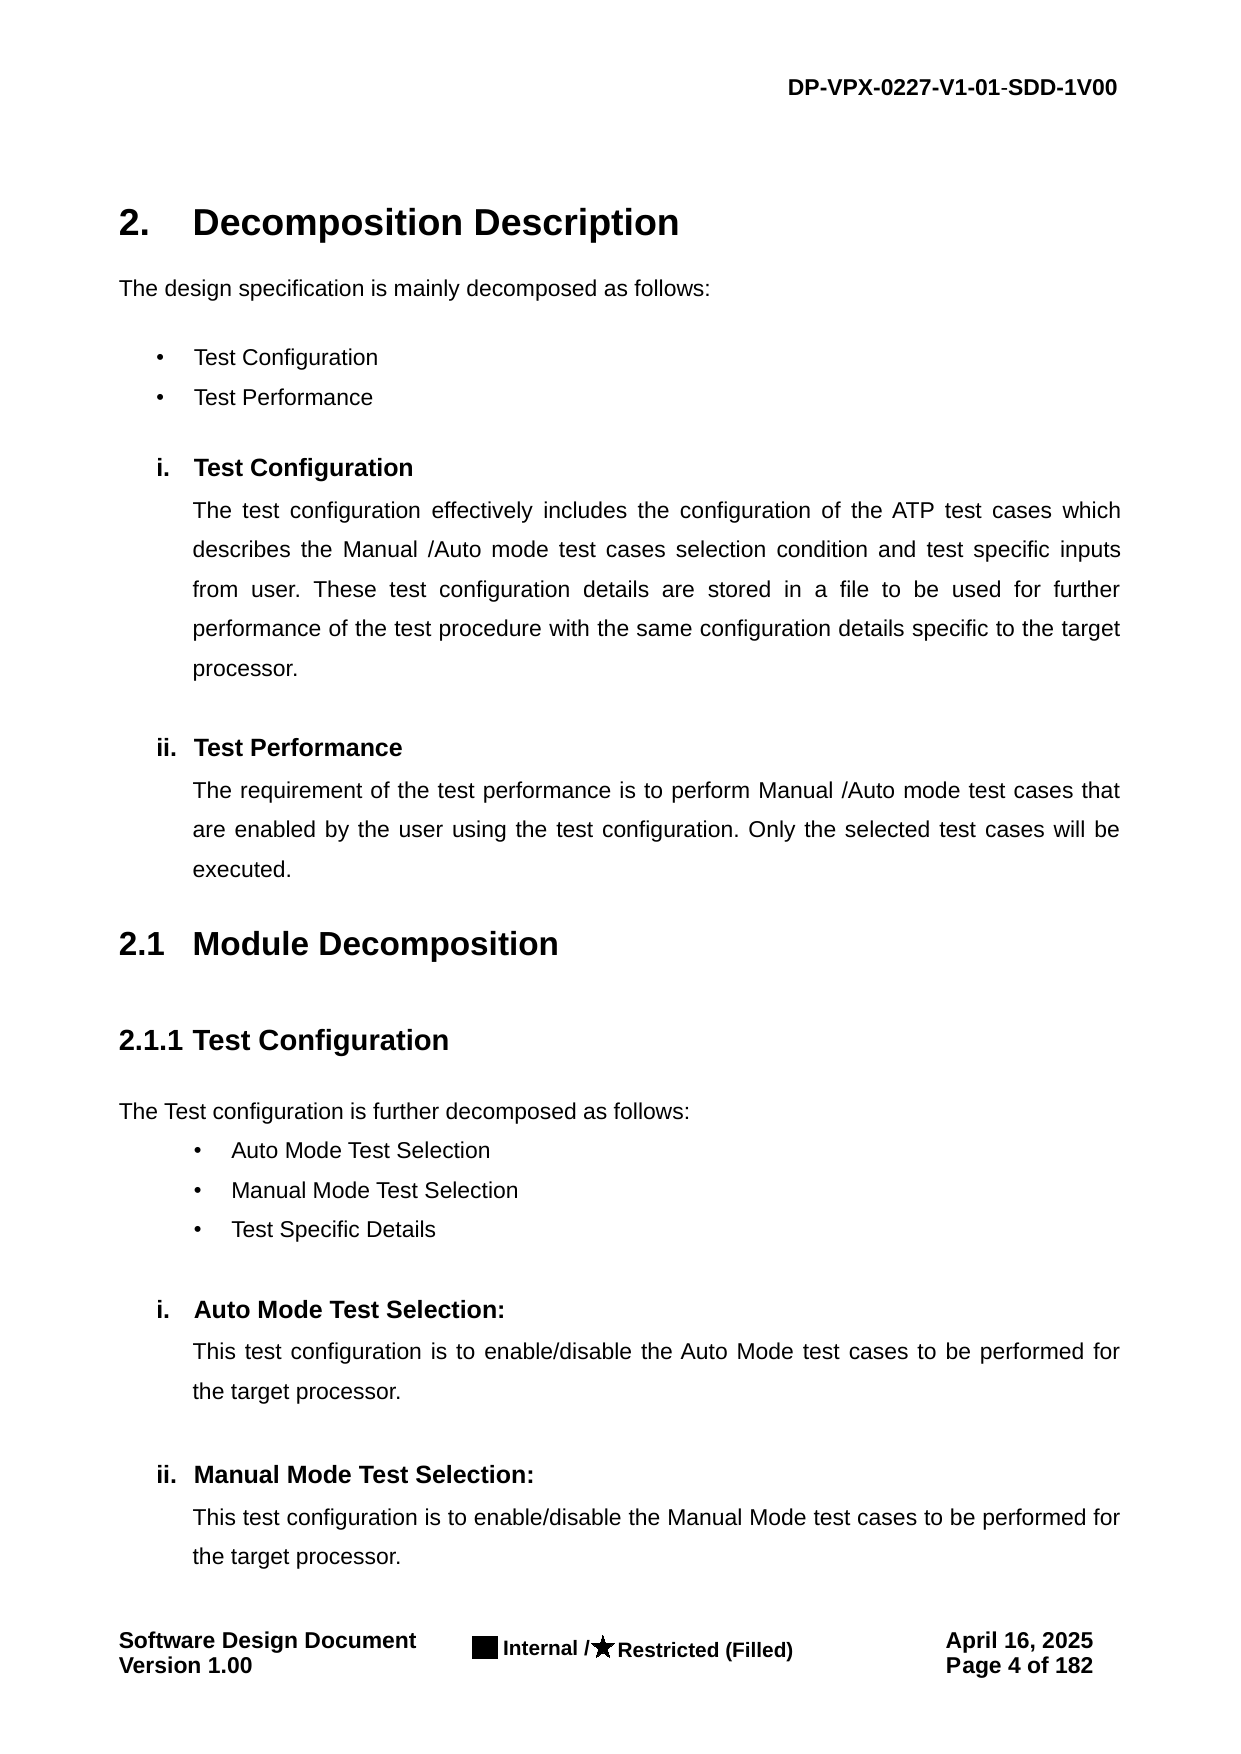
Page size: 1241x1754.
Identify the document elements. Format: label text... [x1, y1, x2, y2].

list Test Configuration [156, 344, 1122, 371]
subtitle Test Configuration [118, 1022, 1122, 1056]
text The design specification is mainly decomposed as follows: [118, 274, 1122, 301]
list Test Performance [156, 384, 1122, 410]
list Test Configuration [156, 453, 1122, 482]
list Test Performance [156, 733, 1122, 762]
text The requirement of the test performance is to perform Manual /Auto mode test cases that are enabled by the user using the test configuration. Only the selected test cases will be executed. [192, 777, 1122, 882]
list Test Specific Details [193, 1216, 1122, 1243]
text The test configuration effectively includes the configuration of the ATP test cases which describes the Manual /Auto mode test cases selection condition and test specific inputs from user. These test configuration details are stored in a file to be used for further performance of the test procedure with the same configuration details specific to the target processor. [192, 497, 1122, 681]
text This test configuration is to enable/disable the Manual Mode test cases to be performed for the target processor. [192, 1503, 1122, 1569]
subtitle Decomposition Description [118, 200, 1122, 243]
subtitle Module Decomposition [118, 924, 1122, 963]
list Auto Mode Test Selection [193, 1137, 1122, 1164]
list Manual Mode Test Selection [193, 1177, 1122, 1203]
list Manual Mode Test Selection: [156, 1460, 1122, 1489]
list Auto Mode Test Selection: [156, 1295, 1122, 1324]
text The Test configuration is further decomposed as follows: [118, 1098, 1122, 1124]
text This test configuration is to enable/disable the Auto Mode test cases to be performed for the target processor. [192, 1338, 1122, 1404]
